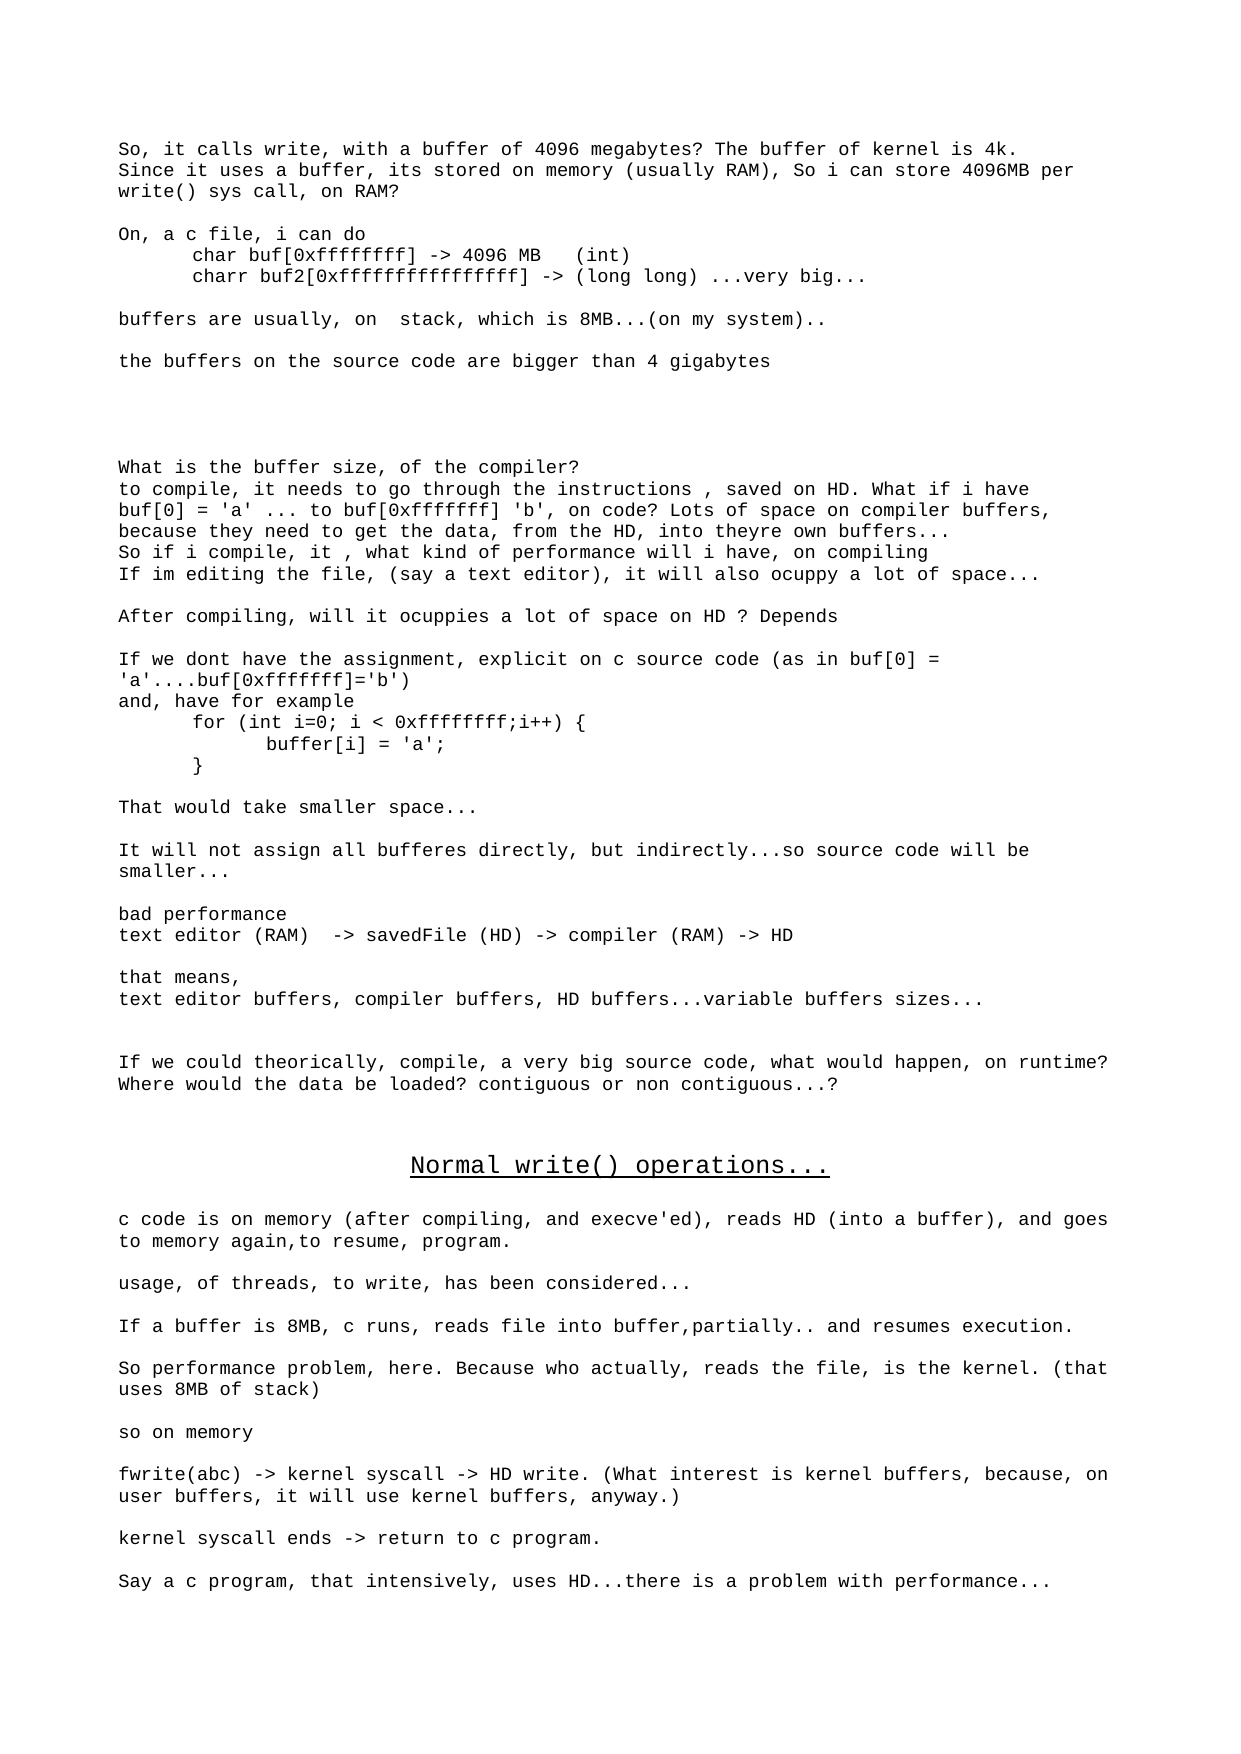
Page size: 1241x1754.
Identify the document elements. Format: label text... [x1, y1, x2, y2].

text text editor (RAM) -> savedFile (HD) -> compiler (RAM) -> HD [118, 926, 1122, 947]
text If we dont have the assignment, explicit on c source code (as in buf[0] = 'a'....buf[0xfffffff]='b') [118, 649, 1122, 692]
text So if i compile, it , what kind of performance will i have, on compiling [118, 543, 1122, 564]
text so on memory [118, 1423, 1122, 1444]
text and, have for example [118, 692, 1122, 713]
text buffers are usually, on stack, which is 8MB...(on my system).. [118, 309, 1122, 331]
text After compiling, will it ocuppies a lot of space on HD ? Depends [118, 607, 1122, 628]
text bad performance [118, 904, 1122, 926]
text So performance problem, here. Because who actually, reads the file, is the kernel. (that uses 8MB of stack) [118, 1359, 1122, 1401]
text charr buf2[0xffffffffffffffff] -> (long long) ...very big... [118, 267, 1122, 288]
text That would take smaller space... [118, 798, 1122, 819]
text for (int i=0; i < 0xffffffff;i++) { [118, 713, 1122, 734]
text text editor buffers, compiler buffers, HD buffers...variable buffers sizes... [118, 989, 1122, 1011]
text usage, of threads, to write, has been considered... [118, 1274, 1122, 1295]
text If we could theorically, compile, a very big source code, what would happen, on runtime? Where would the data be loaded? contiguous or non contiguous...? [118, 1053, 1122, 1096]
text Normal write() operations... [118, 1153, 1122, 1181]
text buffer[i] = 'a'; [118, 734, 1122, 756]
text fwrite(abc) -> kernel syscall -> HD write. (What interest is kernel buffers, because, on user buffers, it will use kernel buffers, anyway.) [118, 1465, 1122, 1508]
text What is the buffer size, of the compiler? [118, 458, 1122, 479]
text to compile, it needs to go through the instructions , saved on HD. What if i have [118, 479, 1122, 501]
text If a buffer is 8MB, c runs, reads file into buffer,partially.. and resumes execution. [118, 1316, 1122, 1338]
text On, a c file, i can do [118, 224, 1122, 246]
text that means, [118, 968, 1122, 989]
text } [118, 756, 1122, 777]
text If im editing the file, (say a text editor), it will also ocuppy a lot of space... [118, 564, 1122, 586]
text kernel syscall ends -> return to c program. [118, 1529, 1122, 1550]
text buf[0] = 'a' ... to buf[0xfffffff] 'b', on code? Lots of space on compiler buffers, because they need to get the data, from the HD, into theyre own buffers... [118, 501, 1122, 543]
text c code is on memory (after compiling, and execve'ed), reads HD (into a buffer), and goes to memory again,to resume, program. [118, 1210, 1122, 1253]
text So, it calls write, with a buffer of 4096 megabytes? The buffer of kernel is 4k. [118, 139, 1122, 161]
text Say a c program, that intensively, uses HD...there is a problem with performance... [118, 1571, 1122, 1593]
text Since it uses a buffer, its stored on memory (usually RAM), So i can store 4096MB per write() sys call, on RAM? [118, 161, 1122, 203]
text char buf[0xffffffff] -> 4096 MB (int) [118, 246, 1122, 267]
text It will not assign all bufferes directly, but indirectly...so source code will be smaller... [118, 841, 1122, 883]
text the buffers on the source code are bigger than 4 gigabytes [118, 352, 1122, 373]
